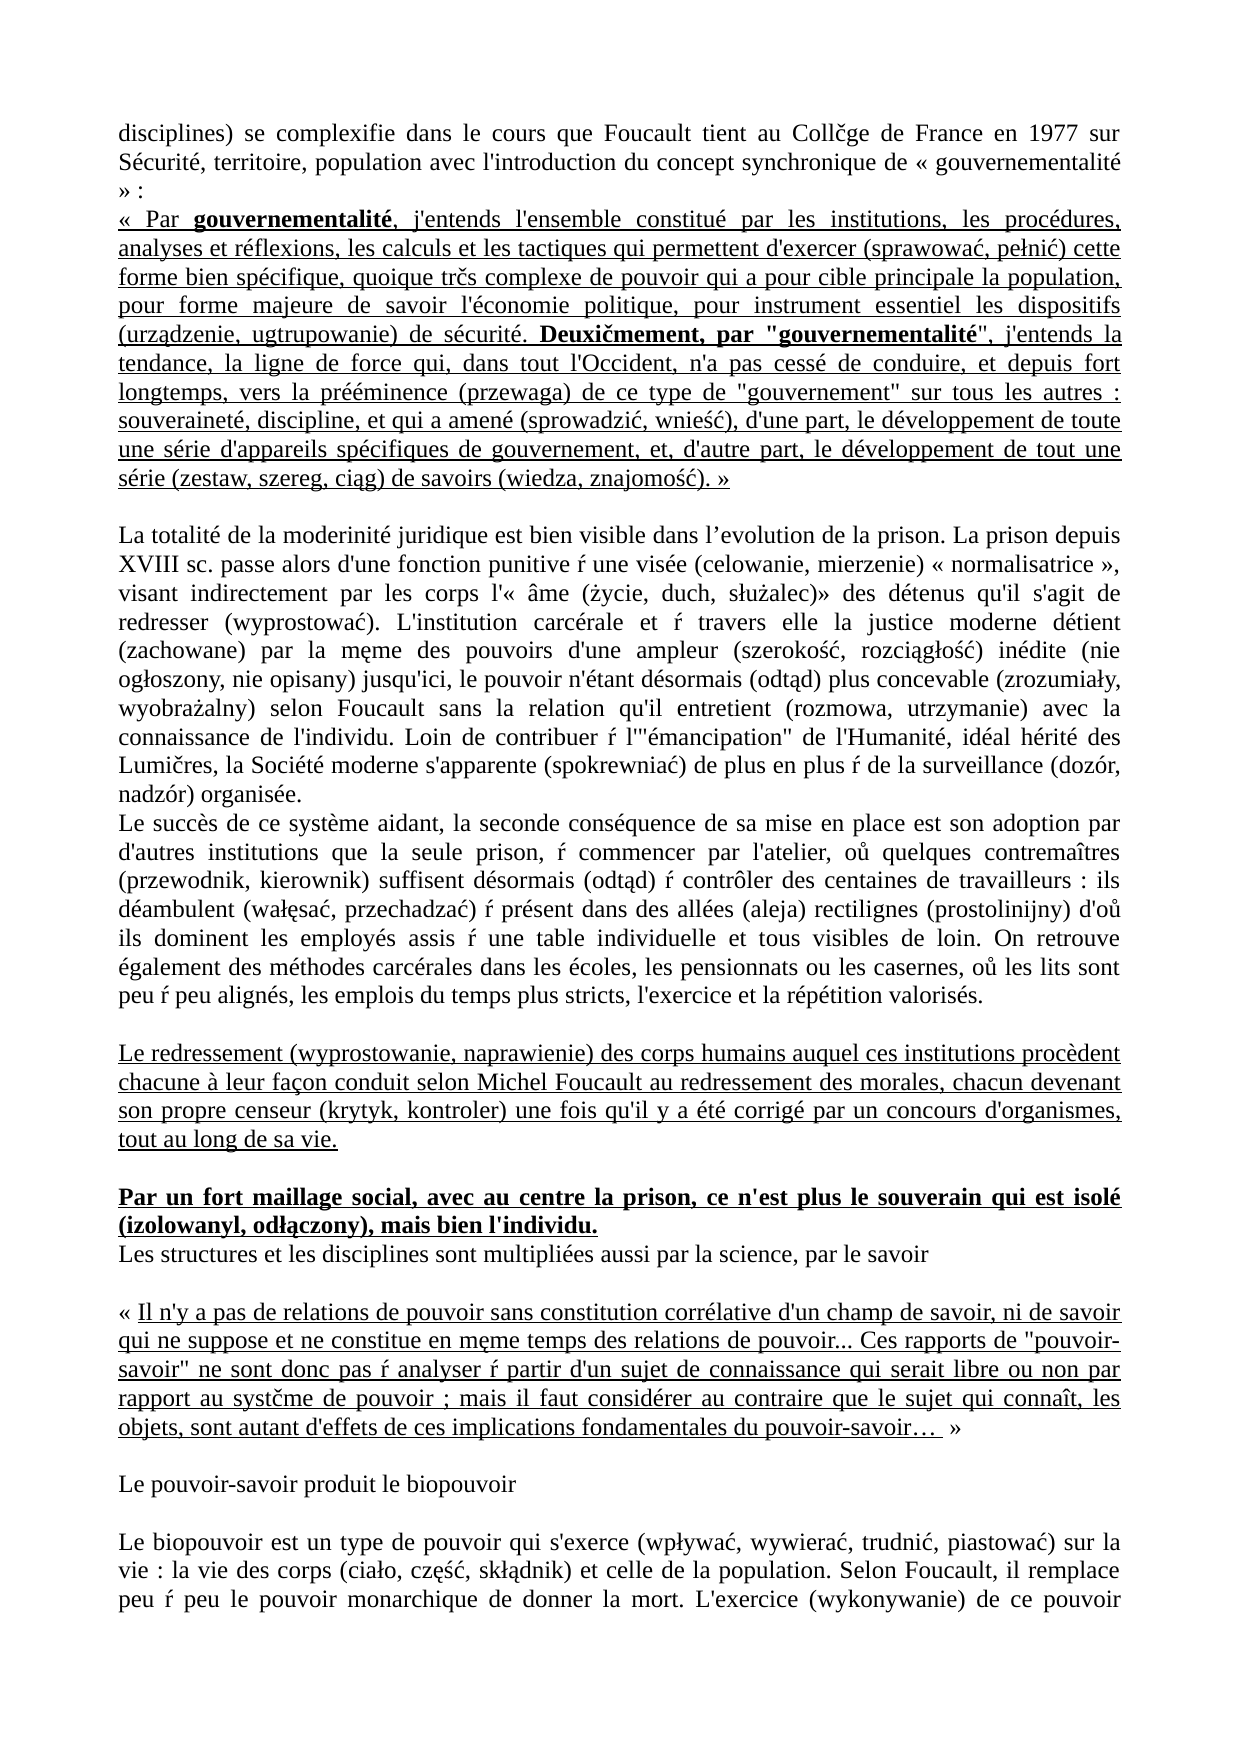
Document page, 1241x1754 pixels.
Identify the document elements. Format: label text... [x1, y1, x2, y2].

text Le pouvoir-savoir produit le biopouvoir [118, 1469, 1122, 1498]
text série (zestaw, szereg, ciąg) de savoirs (wiedza, znajomość). » [118, 461, 1122, 492]
text « Il n'y a pas de relations de pouvoir sans constitution corrélative d'un champ de savoir, ni de savoir qui ne suppose et ne constitue en męme temps des relations de pouvoir... Ces rapports de "pouvoir-savoir" ne sont donc pas ŕ analyser ŕ partir d'un sujet de connaissance qui serait libre ou non par rapport au systčme de pouvoir ; mais il faut considérer au contraire que le sujet qui connaît, les objets, sont autant d'effets de ces implications fondamentales du pouvoir-savoir… » [118, 1297, 1122, 1441]
text La totalité de la moderinité juridique est bien visible dans l’evolution de la prison. La prison depuis XVIII sc. passe alors d'une fonction punitive ŕ une visée (celowanie, mierzenie) « normalisatrice », visant indirectement par les corps l'« âme (życie, duch, służalec)» des détenus qu'il s'agit de redresser (wyprostować). L'institution carcérale et ŕ travers elle la justice moderne détient (zachowane) par la męme des pouvoirs d'une ampleur (szerokość, rozciągłość) inédite (nie ogłoszony, nie opisany) jusqu'ici, le pouvoir n'étant désormais (odtąd) plus concevable (zrozumiały, wyobrażalny) selon Foucault sans la relation qu'il entretient (rozmowa, utrzymanie) avec la connaissance de l'individu. Loin de contribuer ŕ l'"émancipation" de l'Humanité, idéal hérité des Lumičres, la Société moderne s'apparente (spokrewniać) de plus en plus ŕ de la surveillance (dozór, nadzór) organisée. [118, 521, 1122, 808]
text Par un fort maillage social, avec au centre la prison, ce n'est plus le souverain qui est isolé [118, 1182, 1122, 1207]
text tout au long de sa vie. [118, 1122, 1122, 1153]
text Le succès de ce système aidant, la seconde conséquence de sa mise en place est son adoption par d'autres institutions que la seule prison, ŕ commencer par l'atelier, oů quelques contremaîtres (przewodnik, kierownik) suffisent désormais (odtąd) ŕ contrôler des centaines de travailleurs : ils déambulent (wałęsać, przechadzać) ŕ présent dans des allées (aleja) rectilignes (prostolinijny) d'oů ils dominent les employés assis ŕ une table individuelle et tous visibles de loin. On retrouve également des méthodes carcérales dans les écoles, les pensionnats ou les casernes, oů les lits sont peu ŕ peu alignés, les emplois du temps plus stricts, l'exercice et la répétition valorisés. [118, 808, 1122, 1009]
text Les structures et les disciplines sont multipliées aussi par la science, par le savoir [118, 1239, 1122, 1268]
text tendance, la ligne de force qui, dans tout l'Occident, n'a pas cessé de conduire, et depuis fort longtemps, vers la prééminence (przewaga) de ce type de "gouvernement" sur tous les autres : souveraineté, discipline, et qui a amené (sprowadzić, wnieść), d'une part, le développement de toute [118, 346, 1122, 431]
text disciplines) se complexifie dans le cours que Foucault tient au Collčge de France en 1977 sur Sécurité, territoire, population avec l'introduction du concept synchronique de « gouvernementalité » : [118, 118, 1122, 204]
text son propre censeur (krytyk, kontroler) une fois qu'il y a été corrigé par un concours d'organismes, [118, 1093, 1122, 1121]
text une série d'appareils spécifiques de gouvernement, et, d'autre part, le développement de tout une [118, 432, 1122, 459]
text (izolowanyl, odłączony), mais bien l'individu. [118, 1208, 1122, 1239]
text Le biopouvoir est un type de pouvoir qui s'exerce (wpływać, wywierać, trudnić, piastować) sur la vie : la vie des corps (ciało, część, skłądnik) et celle de la population. Selon Foucault, il remplace peu ŕ peu le pouvoir monarchique de donner la mort. L'exercice (wykonywanie) de ce pouvoir [118, 1527, 1122, 1613]
text Le redressement (wyprostowanie, naprawienie) des corps humains auquel ces institutions procèdent chacune à leur façon conduit selon Michel Foucault au redressement des morales, chacun devenant [118, 1038, 1122, 1092]
text pour forme majeure de savoir l'économie politique, pour instrument essentiel les dispositifs (urządzenie, ugtrupowanie) de sécurité. Deuxičmement, par "gouvernementalité", j'entends la [118, 288, 1122, 344]
text « Par gouvernementalité, j'entends l'ensemble constitué par les institutions, les procédures, analyses et réflexions, les calculs et les tactiques qui permettent d'exercer (sprawować, pełnić) cette forme bien spécifique, quoique trčs complexe de pouvoir qui a pour cible principale la population, [118, 204, 1122, 287]
